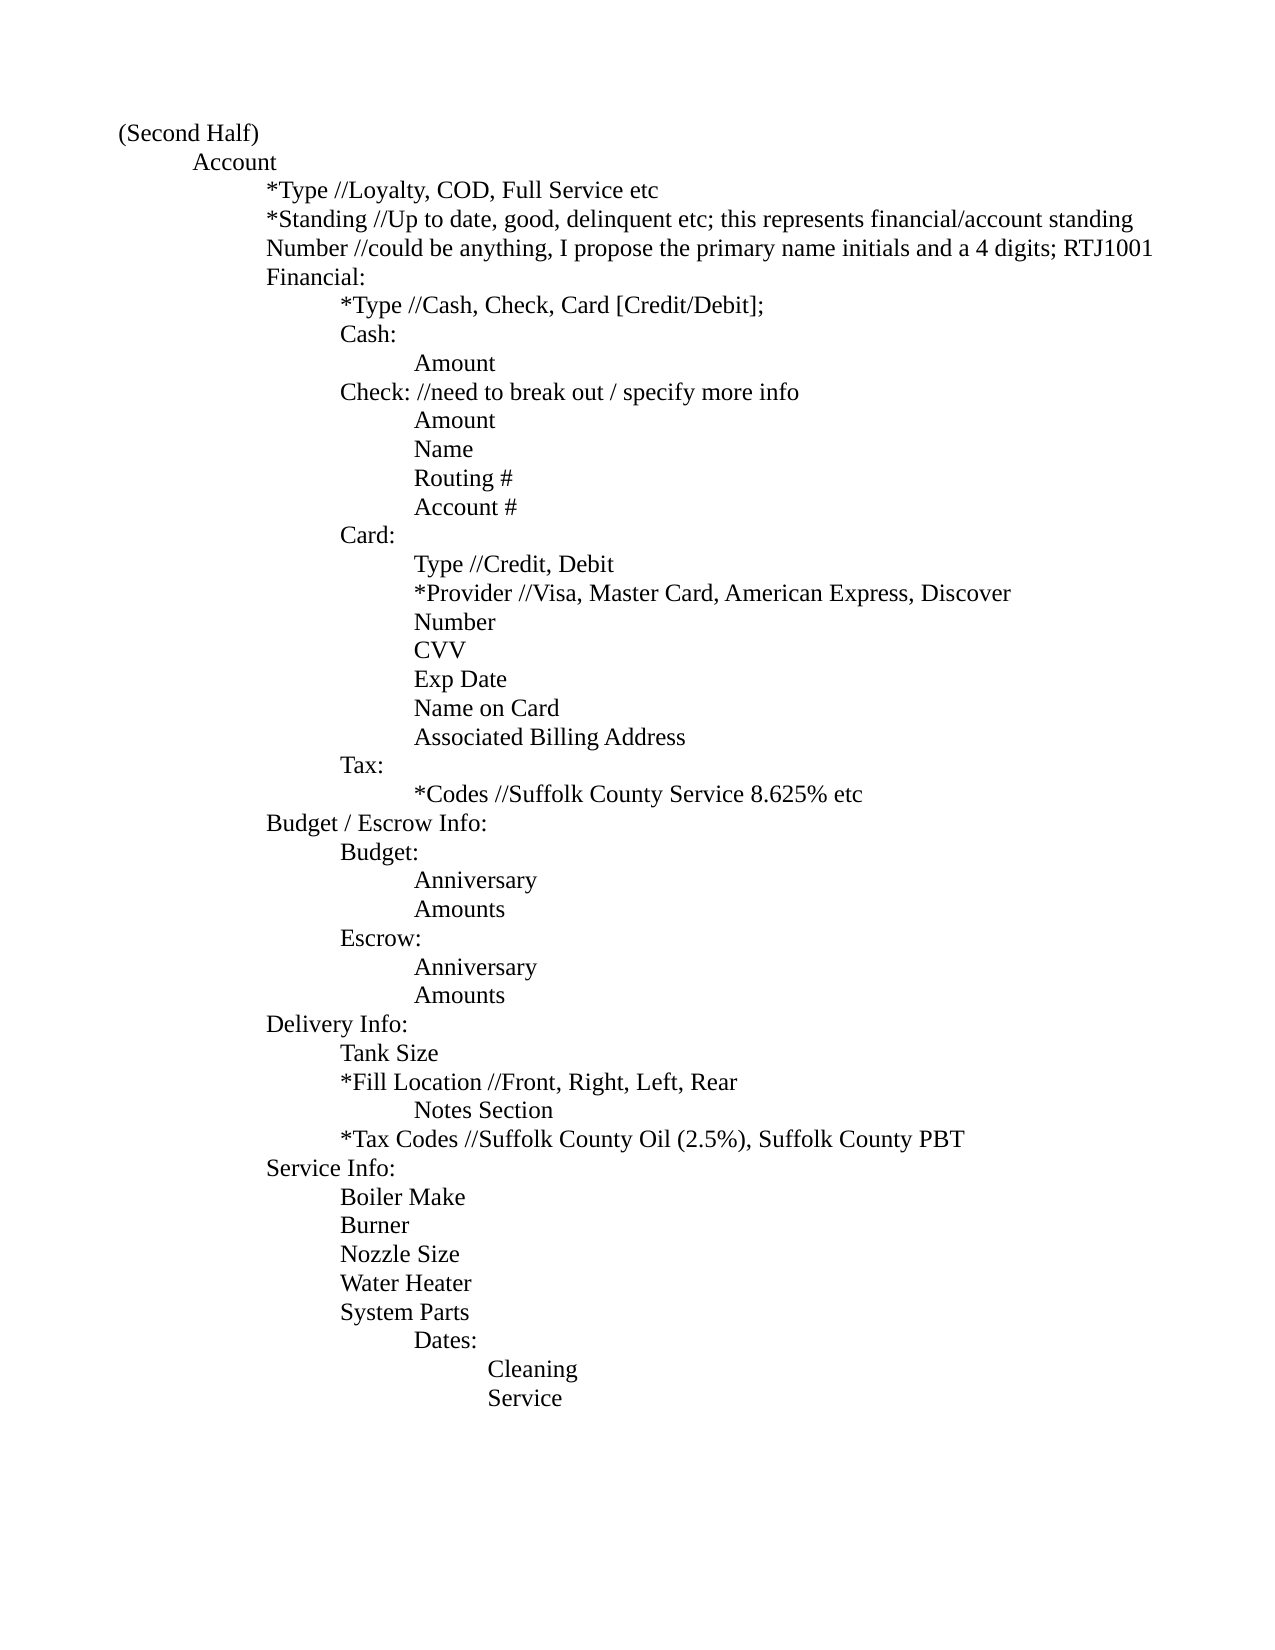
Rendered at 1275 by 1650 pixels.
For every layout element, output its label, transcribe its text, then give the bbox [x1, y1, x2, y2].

text *Tax Codes //Suffolk County Oil (2.5%), Suffolk County PBT [118, 1124, 1157, 1153]
text Service Info: [118, 1153, 1157, 1182]
text Name on Card [118, 693, 1157, 722]
text Notes Section [118, 1096, 1157, 1124]
text Water Heater [118, 1268, 1157, 1297]
text Anniversary [118, 952, 1157, 981]
text Boiler Make [118, 1182, 1157, 1211]
text CVV [118, 636, 1157, 664]
text Tax: [118, 751, 1157, 779]
text Tank Size [118, 1038, 1157, 1067]
text Amounts [118, 894, 1157, 923]
text Cleaning [118, 1354, 1157, 1383]
text Cash: [118, 319, 1157, 348]
text System Parts [118, 1297, 1157, 1326]
text Amounts [118, 981, 1157, 1009]
text Nozzle Size [118, 1239, 1157, 1268]
text Card: [118, 521, 1157, 549]
text Account [118, 147, 1157, 176]
text Financial: [118, 262, 1157, 291]
text Budget: [118, 837, 1157, 866]
text Anniversary [118, 866, 1157, 894]
text Budget / Escrow Info: [118, 808, 1157, 837]
text Amount [118, 348, 1157, 377]
text Account # [118, 492, 1157, 521]
text Exp Date [118, 664, 1157, 693]
text *Standing //Up to date, good, delinquent etc; this represents financial/account standing [118, 204, 1157, 233]
text Number //could be anything, I propose the primary name initials and a 4 digits; RTJ1001 [118, 233, 1157, 262]
text *Type //Cash, Check, Card [Credit/Debit]; [118, 291, 1157, 319]
text Escrow: [118, 923, 1157, 952]
text Name [118, 434, 1157, 463]
text *Type //Loyalty, COD, Full Service etc [118, 176, 1157, 204]
text Dates: [118, 1326, 1157, 1354]
text (Second Half) [118, 118, 1157, 147]
text *Codes //Suffolk County Service 8.625% etc [118, 779, 1157, 808]
text Type //Credit, Debit [118, 549, 1157, 578]
text Associated Billing Address [118, 722, 1157, 751]
text Service [118, 1383, 1157, 1412]
text Amount [118, 406, 1157, 434]
text Number [118, 607, 1157, 636]
text Check: //need to break out / specify more info [118, 377, 1157, 406]
text Delivery Info: [118, 1009, 1157, 1038]
text Routing # [118, 463, 1157, 492]
text *Fill Location //Front, Right, Left, Rear [118, 1067, 1157, 1096]
text *Provider //Visa, Master Card, American Express, Discover [118, 578, 1157, 607]
text Burner [118, 1211, 1157, 1239]
